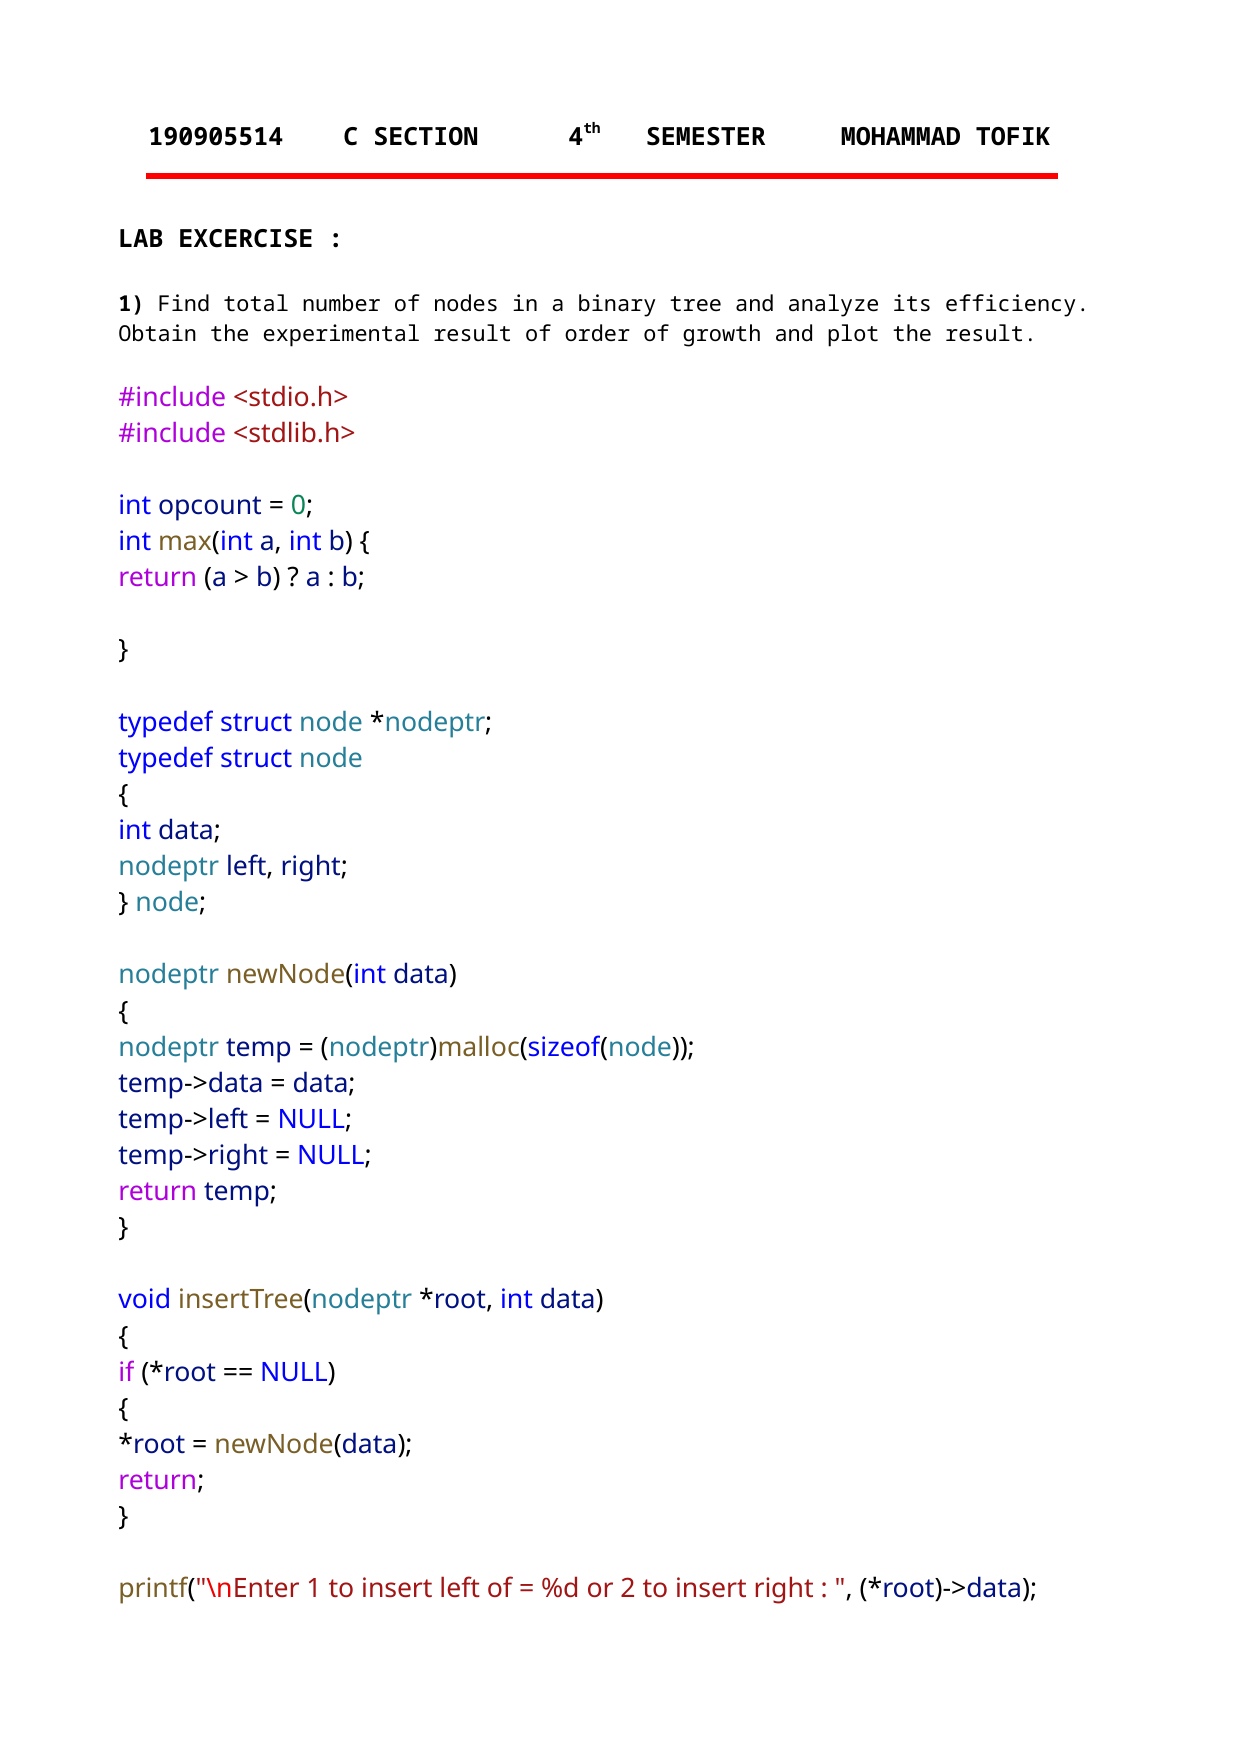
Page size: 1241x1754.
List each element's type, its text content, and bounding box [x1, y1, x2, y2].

text } [118, 1208, 1122, 1244]
text if (*root == NULL) [118, 1353, 1122, 1389]
text 190905514 C SECTION 4th SEMESTER MOHAMMAD TOFIK [118, 118, 1122, 152]
text return; [118, 1461, 1122, 1497]
text { [118, 991, 1122, 1028]
text { [118, 1317, 1122, 1353]
text LAB EXCERCISE : [118, 220, 1122, 254]
text } [118, 1497, 1122, 1533]
text typedef struct node *nodeptr; [118, 702, 1122, 739]
text temp->right = NULL; [118, 1136, 1122, 1172]
text { [118, 775, 1122, 811]
text temp->data = data; [118, 1064, 1122, 1100]
text return temp; [118, 1172, 1122, 1208]
text temp->left = NULL; [118, 1100, 1122, 1136]
text nodeptr temp = (nodeptr)malloc(sizeof(node)); [118, 1028, 1122, 1064]
text 1) Find total number of nodes in a binary tree and analyze its efficiency. Obtain the experimental result of order of growth and plot the result. [118, 288, 1122, 348]
text void insertTree(nodeptr *root, int data) [118, 1280, 1122, 1317]
text *root = newNode(data); [118, 1425, 1122, 1461]
text return (a > b) ? a : b; [118, 558, 1122, 594]
text int max(int a, int b) { [118, 522, 1122, 558]
text printf("\nEnter 1 to insert left of = %d or 2 to insert right : ", (*root)->data); [118, 1569, 1122, 1606]
text int data; [118, 811, 1122, 847]
text int opcount = 0; [118, 486, 1122, 522]
text #include <stdlib.h> [118, 414, 1122, 450]
text nodeptr newNode(int data) [118, 955, 1122, 991]
text #include <stdio.h> [118, 378, 1122, 414]
text nodeptr left, right; [118, 847, 1122, 883]
text } node; [118, 883, 1122, 919]
text } [118, 630, 1122, 667]
text typedef struct node [118, 739, 1122, 775]
text { [118, 1389, 1122, 1425]
